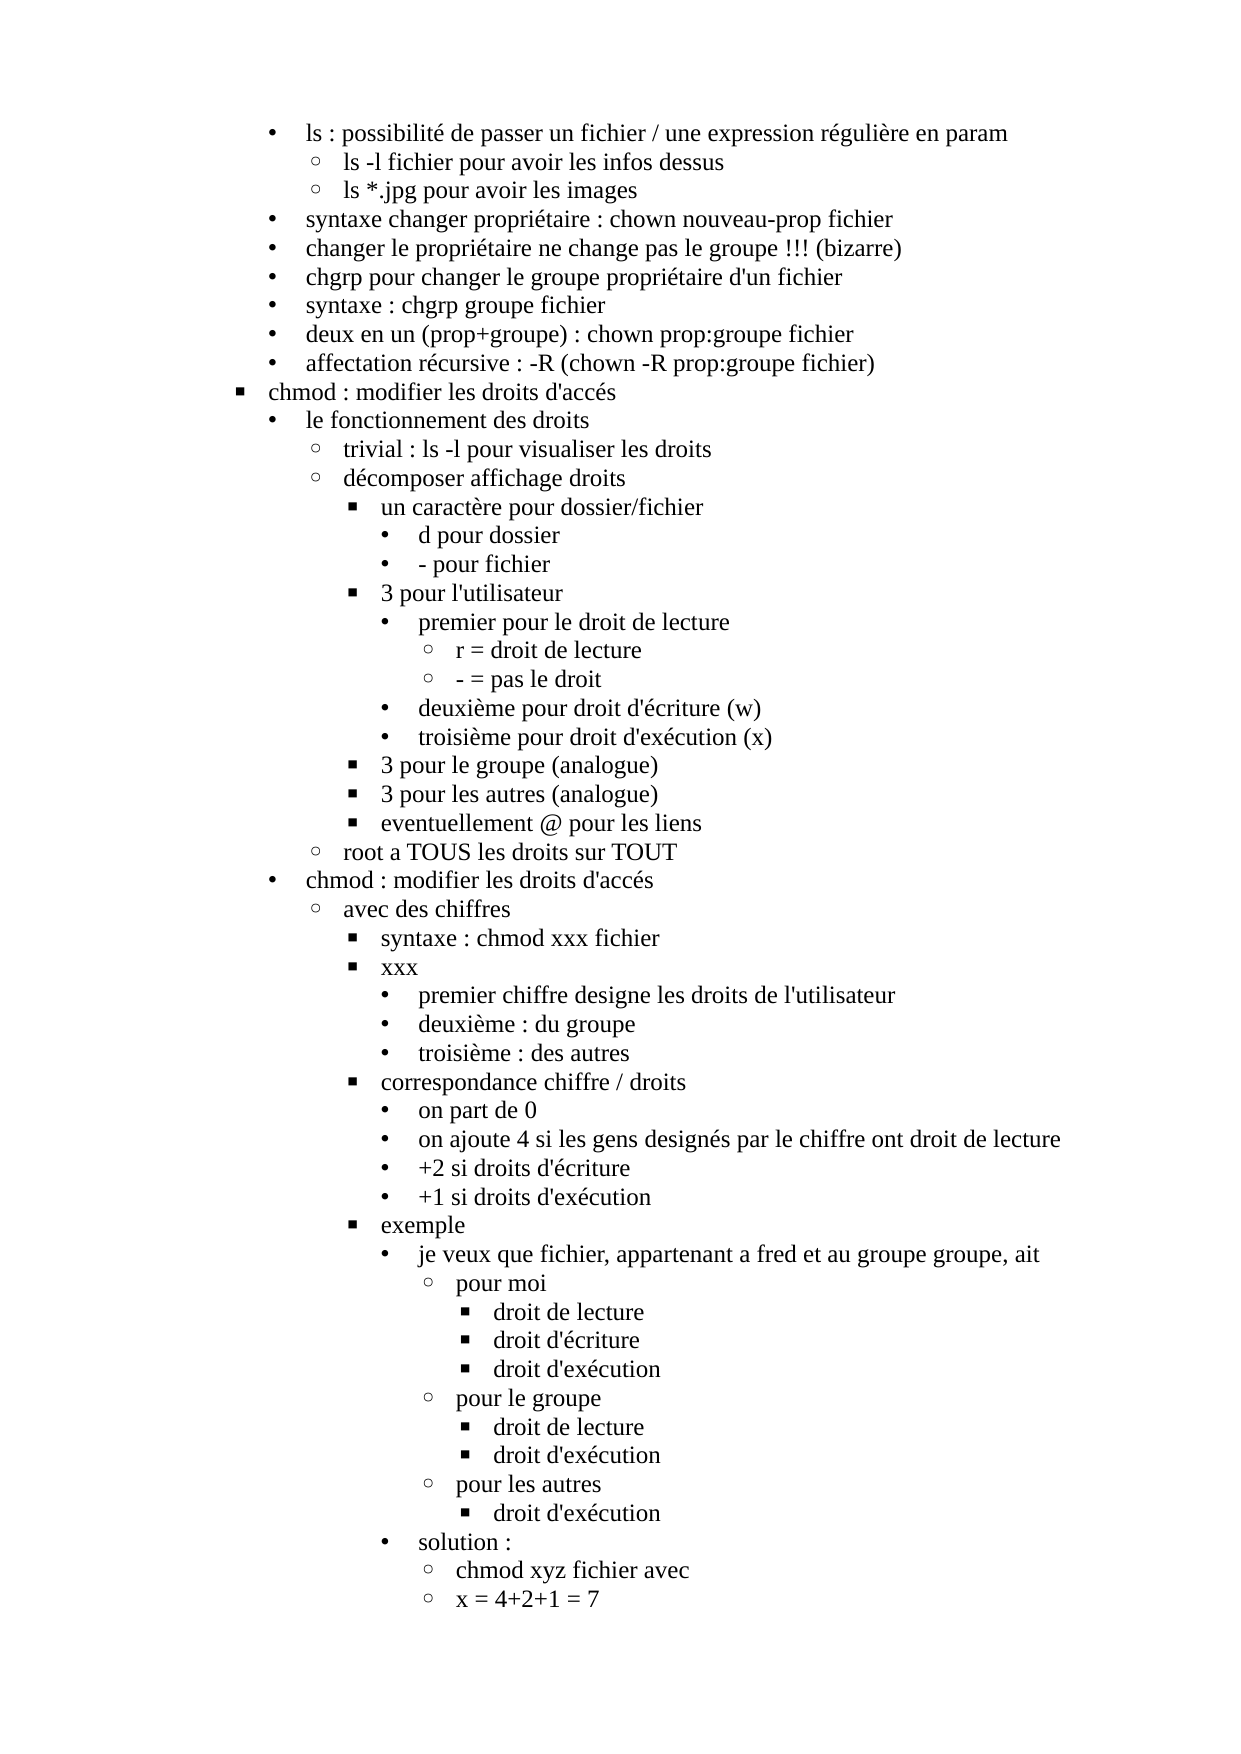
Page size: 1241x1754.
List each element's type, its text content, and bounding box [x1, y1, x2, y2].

list avec des chiffres [306, 894, 1122, 923]
list +1 si droits d'exécution [381, 1182, 1122, 1211]
list correspondance chiffre / droits [343, 1067, 1122, 1096]
list deux en un (prop+groupe) : chown prop:groupe fichier [268, 319, 1122, 348]
list deuxième pour droit d'écriture (w) [381, 693, 1122, 722]
list pour moi [418, 1268, 1122, 1297]
list premier pour le droit de lecture [381, 607, 1122, 636]
list trivial : ls -l pour visualiser les droits [306, 434, 1122, 463]
list droit de lecture [456, 1412, 1122, 1441]
list deuxième : du groupe [381, 1009, 1122, 1038]
list d pour dossier [381, 521, 1122, 549]
list droit d'exécution [456, 1354, 1122, 1383]
list le fonctionnement des droits [268, 406, 1122, 434]
list solution : [381, 1527, 1122, 1556]
list - = pas le droit [418, 664, 1122, 693]
list droit d'écriture [456, 1326, 1122, 1354]
list troisième : des autres [381, 1038, 1122, 1067]
list on ajoute 4 si les gens designés par le chiffre ont droit de lecture [381, 1124, 1122, 1153]
list 3 pour le groupe (analogue) [343, 751, 1122, 779]
list je veux que fichier, appartenant a fred et au groupe groupe, ait [381, 1239, 1122, 1268]
list ls -l fichier pour avoir les infos dessus [306, 147, 1122, 176]
list +2 si droits d'écriture [381, 1153, 1122, 1182]
list affectation récursive : -R (chown -R prop:groupe fichier) [268, 348, 1122, 377]
list chgrp pour changer le groupe propriétaire d'un fichier [268, 262, 1122, 291]
list x = 4+2+1 = 7 [418, 1584, 1122, 1613]
list eventuellement @ pour les liens [343, 808, 1122, 837]
list 3 pour l'utilisateur [343, 578, 1122, 607]
list premier chiffre designe les droits de l'utilisateur [381, 981, 1122, 1009]
list décomposer affichage droits [306, 463, 1122, 492]
list xxx [343, 952, 1122, 981]
list exemple [343, 1211, 1122, 1239]
list troisième pour droit d'exécution (x) [381, 722, 1122, 751]
list syntaxe : chmod xxx fichier [343, 923, 1122, 952]
list ls : possibilité de passer un fichier / une expression régulière en param [268, 118, 1122, 147]
list changer le propriétaire ne change pas le groupe !!! (bizarre) [268, 233, 1122, 262]
list droit de lecture [456, 1297, 1122, 1326]
list droit d'exécution [456, 1498, 1122, 1527]
list - pour fichier [381, 549, 1122, 578]
list pour les autres [418, 1469, 1122, 1498]
list root a TOUS les droits sur TOUT [306, 837, 1122, 866]
list pour le groupe [418, 1383, 1122, 1412]
list ls *.jpg pour avoir les images [306, 176, 1122, 204]
list un caractère pour dossier/fichier [343, 492, 1122, 521]
list droit d'exécution [456, 1441, 1122, 1469]
list chmod xyz fichier avec [418, 1556, 1122, 1584]
list on part de 0 [381, 1096, 1122, 1124]
list syntaxe changer propriétaire : chown nouveau-prop fichier [268, 204, 1122, 233]
list chmod : modifier les droits d'accés [231, 377, 1122, 406]
list 3 pour les autres (analogue) [343, 779, 1122, 808]
list chmod : modifier les droits d'accés [268, 866, 1122, 894]
list r = droit de lecture [418, 636, 1122, 664]
list syntaxe : chgrp groupe fichier [268, 291, 1122, 319]
